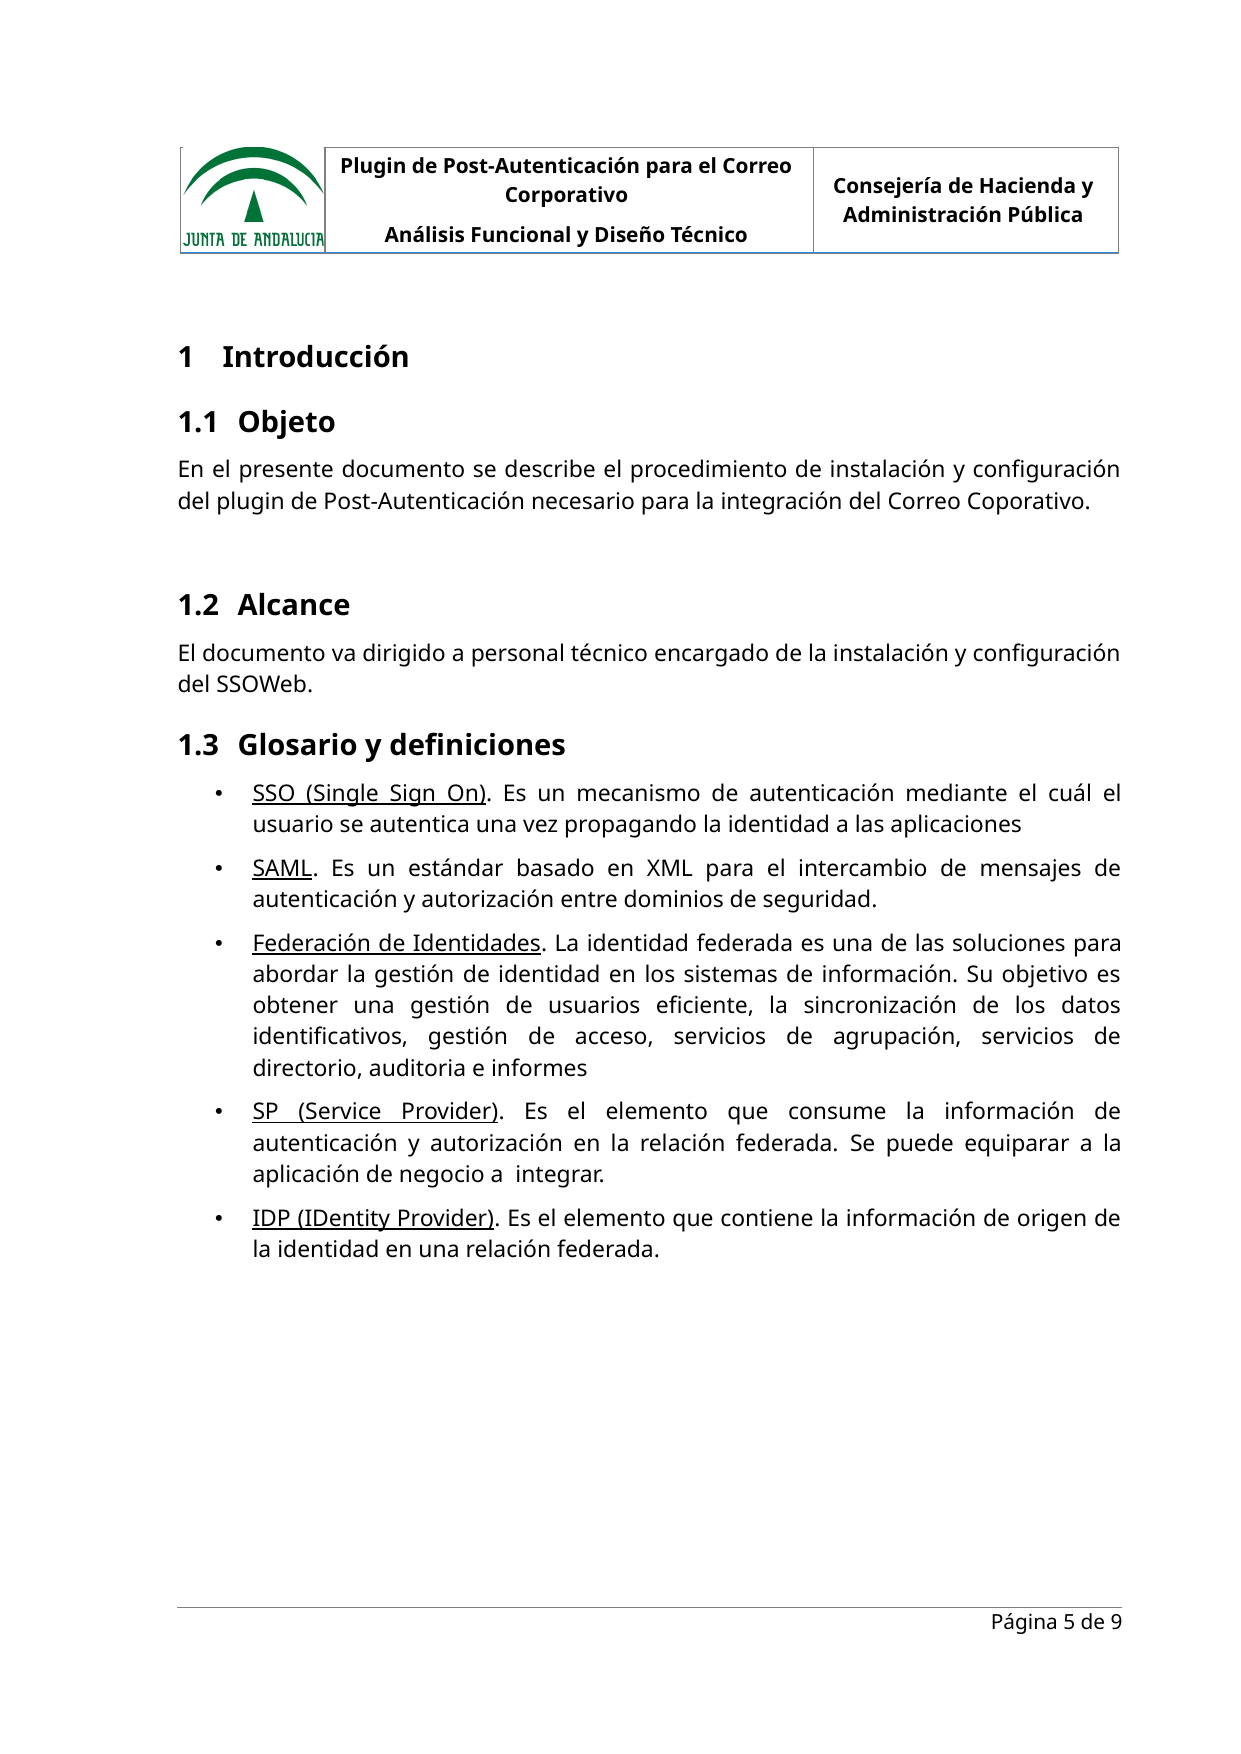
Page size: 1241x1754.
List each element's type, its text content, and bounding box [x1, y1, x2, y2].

list SP (Service Provider). Es el elemento que consume la información de autenticación y autorización en la relación federada. Se puede equiparar a la aplicación de negocio a integrar. [215, 1095, 1122, 1189]
subtitle Objeto [177, 401, 1122, 441]
picture [183, 147, 324, 246]
text El documento va dirigido a personal técnico encargado de la instalación y configuración del SSOWeb. [177, 637, 1122, 699]
subtitle Alcance [177, 584, 1122, 624]
list SSO (Single Sign On). Es un mecanismo de autenticación mediante el cuál el usuario se autentica una vez propagando la identidad a las aplicaciones [215, 776, 1122, 839]
text En el presente documento se describe el procedimiento de instalación y configuración del plugin de Post-Autenticación necesario para la integración del Correo Coporativo. [177, 453, 1122, 516]
subtitle Introducción [177, 336, 1122, 376]
list SAML. Es un estándar basado en XML para el intercambio de mensajes de autenticación y autorización entre dominios de seguridad. [215, 851, 1122, 914]
subtitle Glosario y definiciones [177, 724, 1122, 764]
list IDP (IDentity Provider). Es el elemento que contiene la información de origen de la identidad en una relación federada. [215, 1201, 1122, 1264]
list Federación de Identidades. La identidad federada es una de las soluciones para abordar la gestión de identidad en los sistemas de información. Su objetivo es obtener una gestión de usuarios eficiente, la sincronización de los datos identificativos, gestión de acceso, servicios de agrupación, servicios de directorio, auditoria e informes [215, 926, 1122, 1083]
